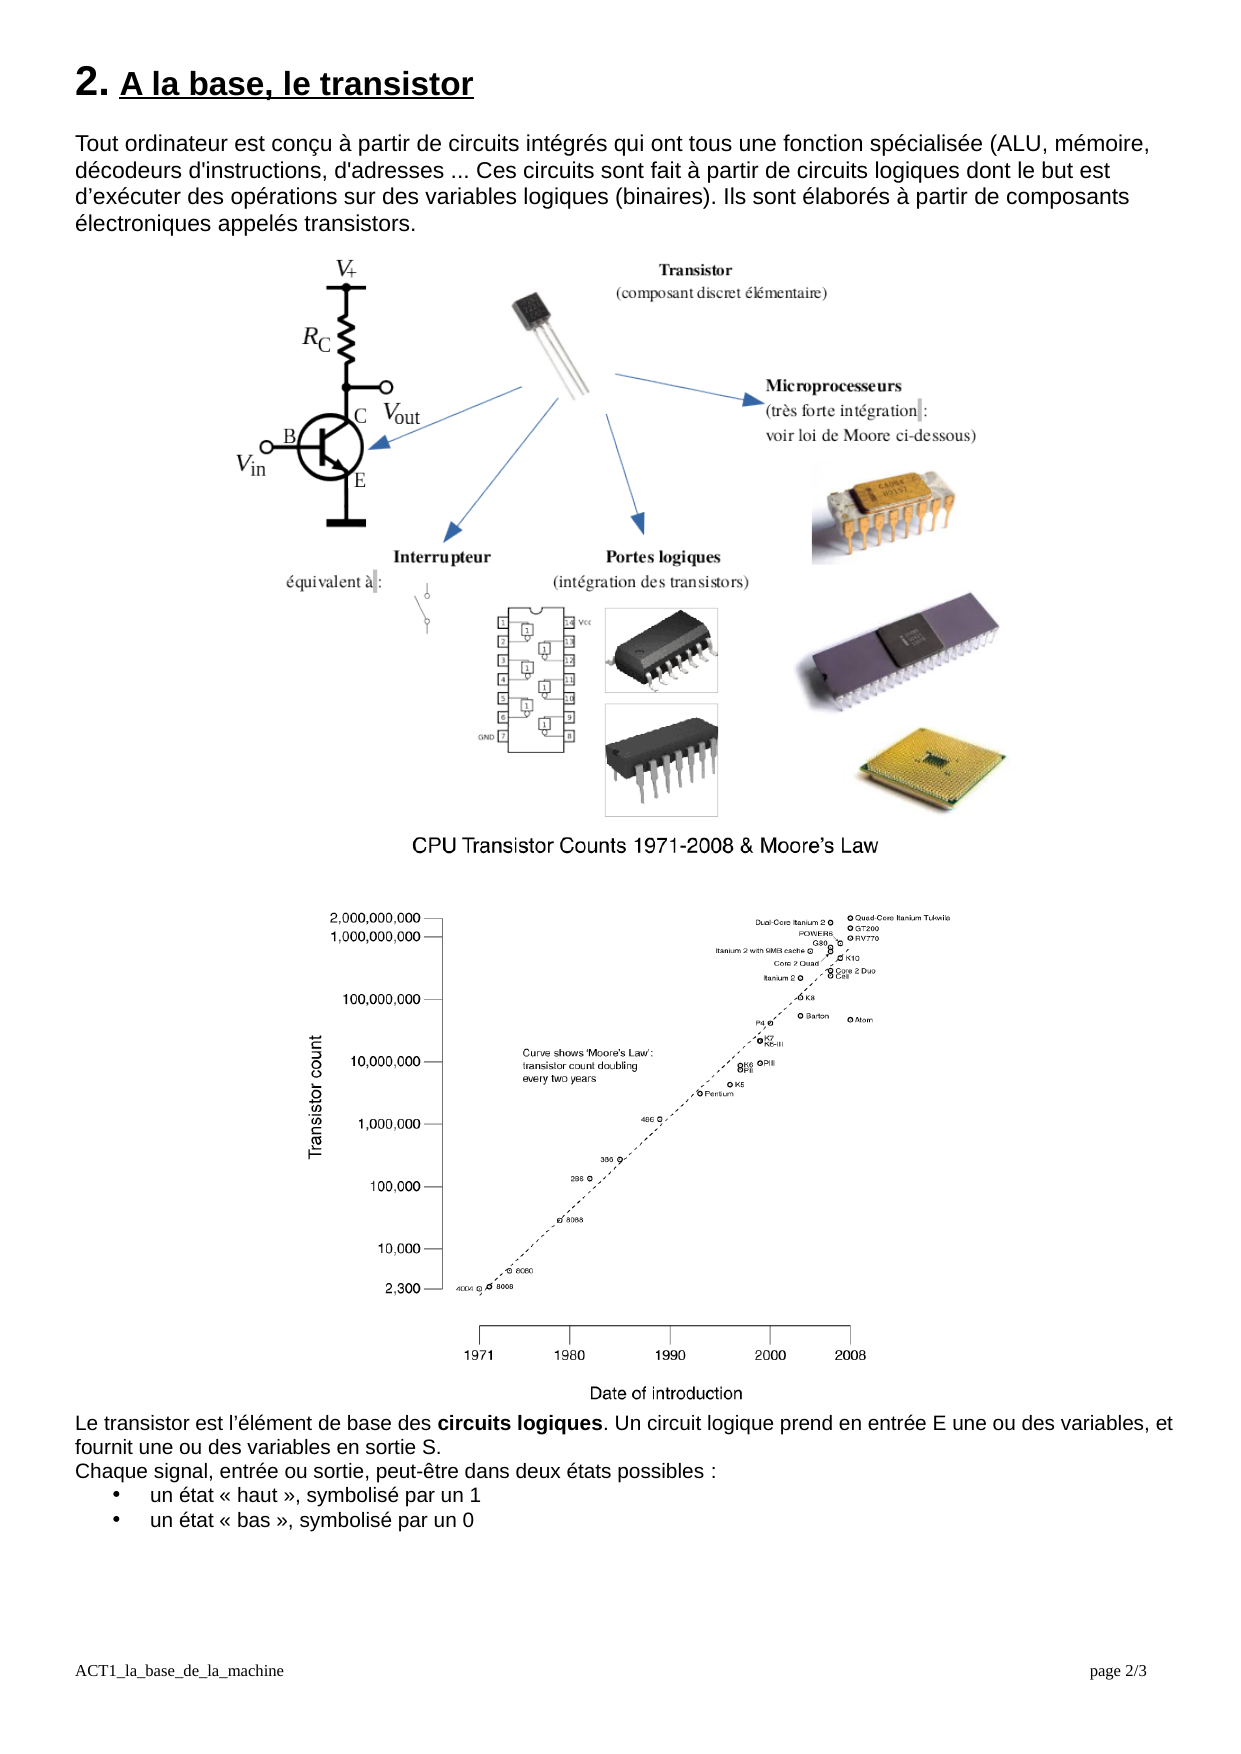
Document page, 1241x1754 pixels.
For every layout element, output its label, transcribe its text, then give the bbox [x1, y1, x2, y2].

picture [229, 235, 1030, 1402]
subtitle A la base, le transistor [75, 56, 1184, 104]
text Tout ordinateur est conçu à partir de circuits intégrés qui ont tous une fonction spécialisée (ALU, mémoire, décodeurs d'instructions, d'adresses ... Ces circuits sont fait à partir de circuits logiques dont le but est d’exécuter des opérations sur des variables logiques (binaires). Ils sont élaborés à partir de composants électroniques appelés transistors. [75, 130, 1184, 236]
list un état « haut », symbolisé par un 1 [112, 1483, 1184, 1507]
text Le transistor est l’élément de base des circuits logiques. Un circuit logique prend en entrée E une ou des variables, et fournit une ou des variables en sortie S. [75, 1411, 1184, 1459]
list un état « bas », symbolisé par un 0 [112, 1507, 1184, 1532]
text Chaque signal, entrée ou sortie, peut-être dans deux états possibles : [75, 1459, 1184, 1483]
